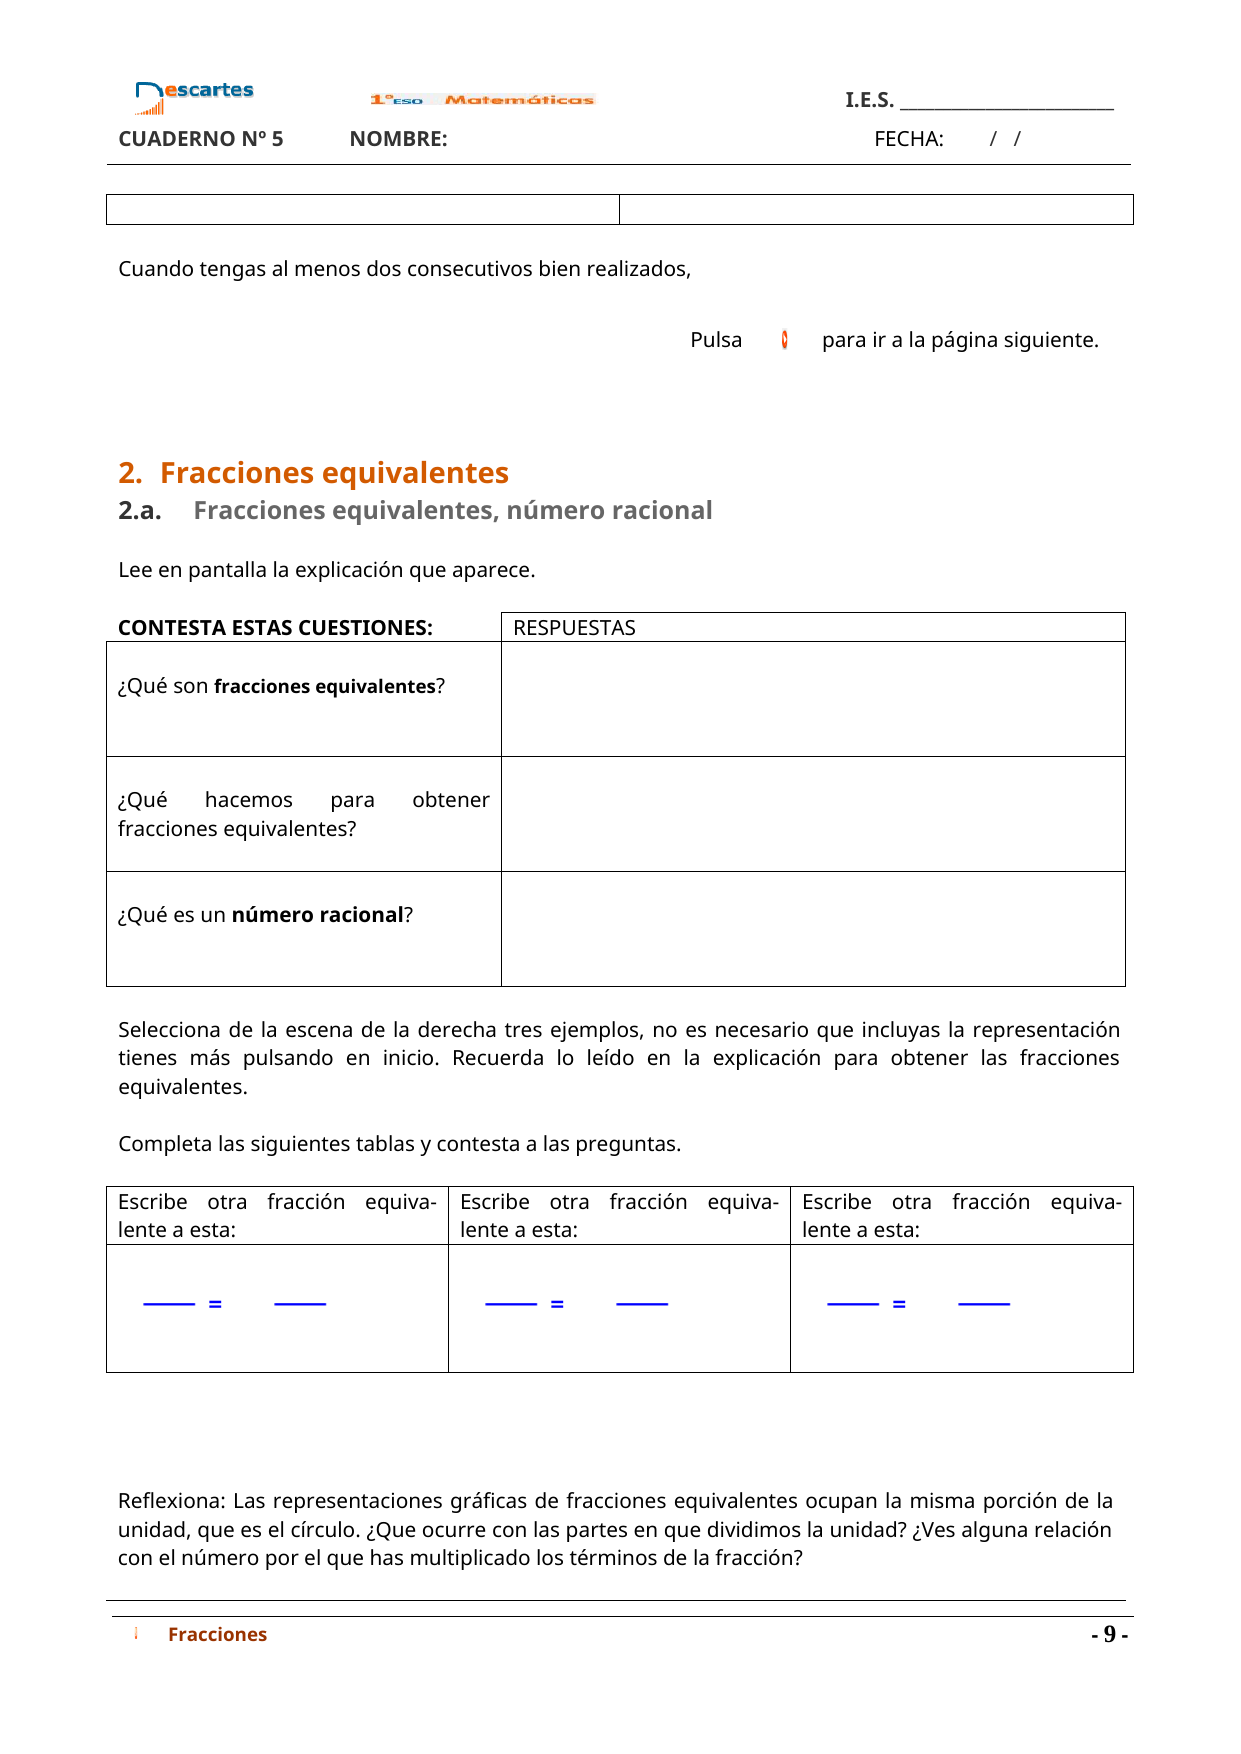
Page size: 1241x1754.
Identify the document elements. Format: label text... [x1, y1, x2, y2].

table_cell [502, 642, 1125, 756]
table_header para ir a la página siguiente. [815, 311, 1141, 367]
text Lee en pantalla la explicación que aparece. [118, 555, 1122, 583]
table_cell [107, 195, 619, 224]
picture [134, 1626, 138, 1639]
picture [782, 328, 788, 350]
text Selecciona de la escena de la derecha tres ejemplos, no es necesario que incluyas la representación tienes más pulsando en inicio. Recuerda lo leído en la explicación para obtener las fracciones equivalentes. [118, 1015, 1122, 1100]
table_header Pulsa [683, 311, 758, 367]
table_cell ¿Qué es un número racional? [107, 872, 501, 986]
table_cell [449, 1245, 790, 1372]
table_cell [620, 195, 1133, 224]
table_header [758, 311, 814, 367]
table_header RESPUESTAS [502, 613, 1125, 641]
table_cell ¿Qué son fracciones equivalentes? [107, 642, 501, 756]
text Cuando tengas al menos dos consecutivos bien realizados, [118, 254, 1122, 282]
table_header Reflexiona: Las representaciones gráficas de fracciones equivalentes ocupan la misma porción de la unidad, que es el círculo. ¿Que ocurre con las partes en que dividimos la unidad? ¿Ves alguna relación con el número por el que has multiplicado los términos de la fracción? [106, 1401, 1126, 1600]
table_header Escribe otra fracción equiva- lente a esta: [107, 1187, 448, 1244]
table_header Escribe otra fracción equiva- lente a esta: [791, 1187, 1133, 1244]
table_cell [502, 757, 1125, 871]
table_cell [791, 1245, 1133, 1372]
table_cell ¿Qué hacemos para obtener fracciones equivalentes? [107, 757, 501, 871]
list Fracciones equivalentes [118, 453, 1122, 492]
table_header CONTESTA ESTAS CUESTIONES: [106, 612, 501, 641]
table_header Escribe otra fracción equiva- lente a esta: [449, 1187, 790, 1244]
table_cell [502, 872, 1125, 986]
table_header [111, 311, 683, 367]
picture [134, 82, 257, 115]
text Completa las siguientes tablas y contesta a las preguntas. [118, 1129, 1122, 1157]
picture [371, 93, 599, 105]
table_cell [107, 1245, 448, 1372]
list Fracciones equivalentes, número racional [118, 492, 1122, 526]
